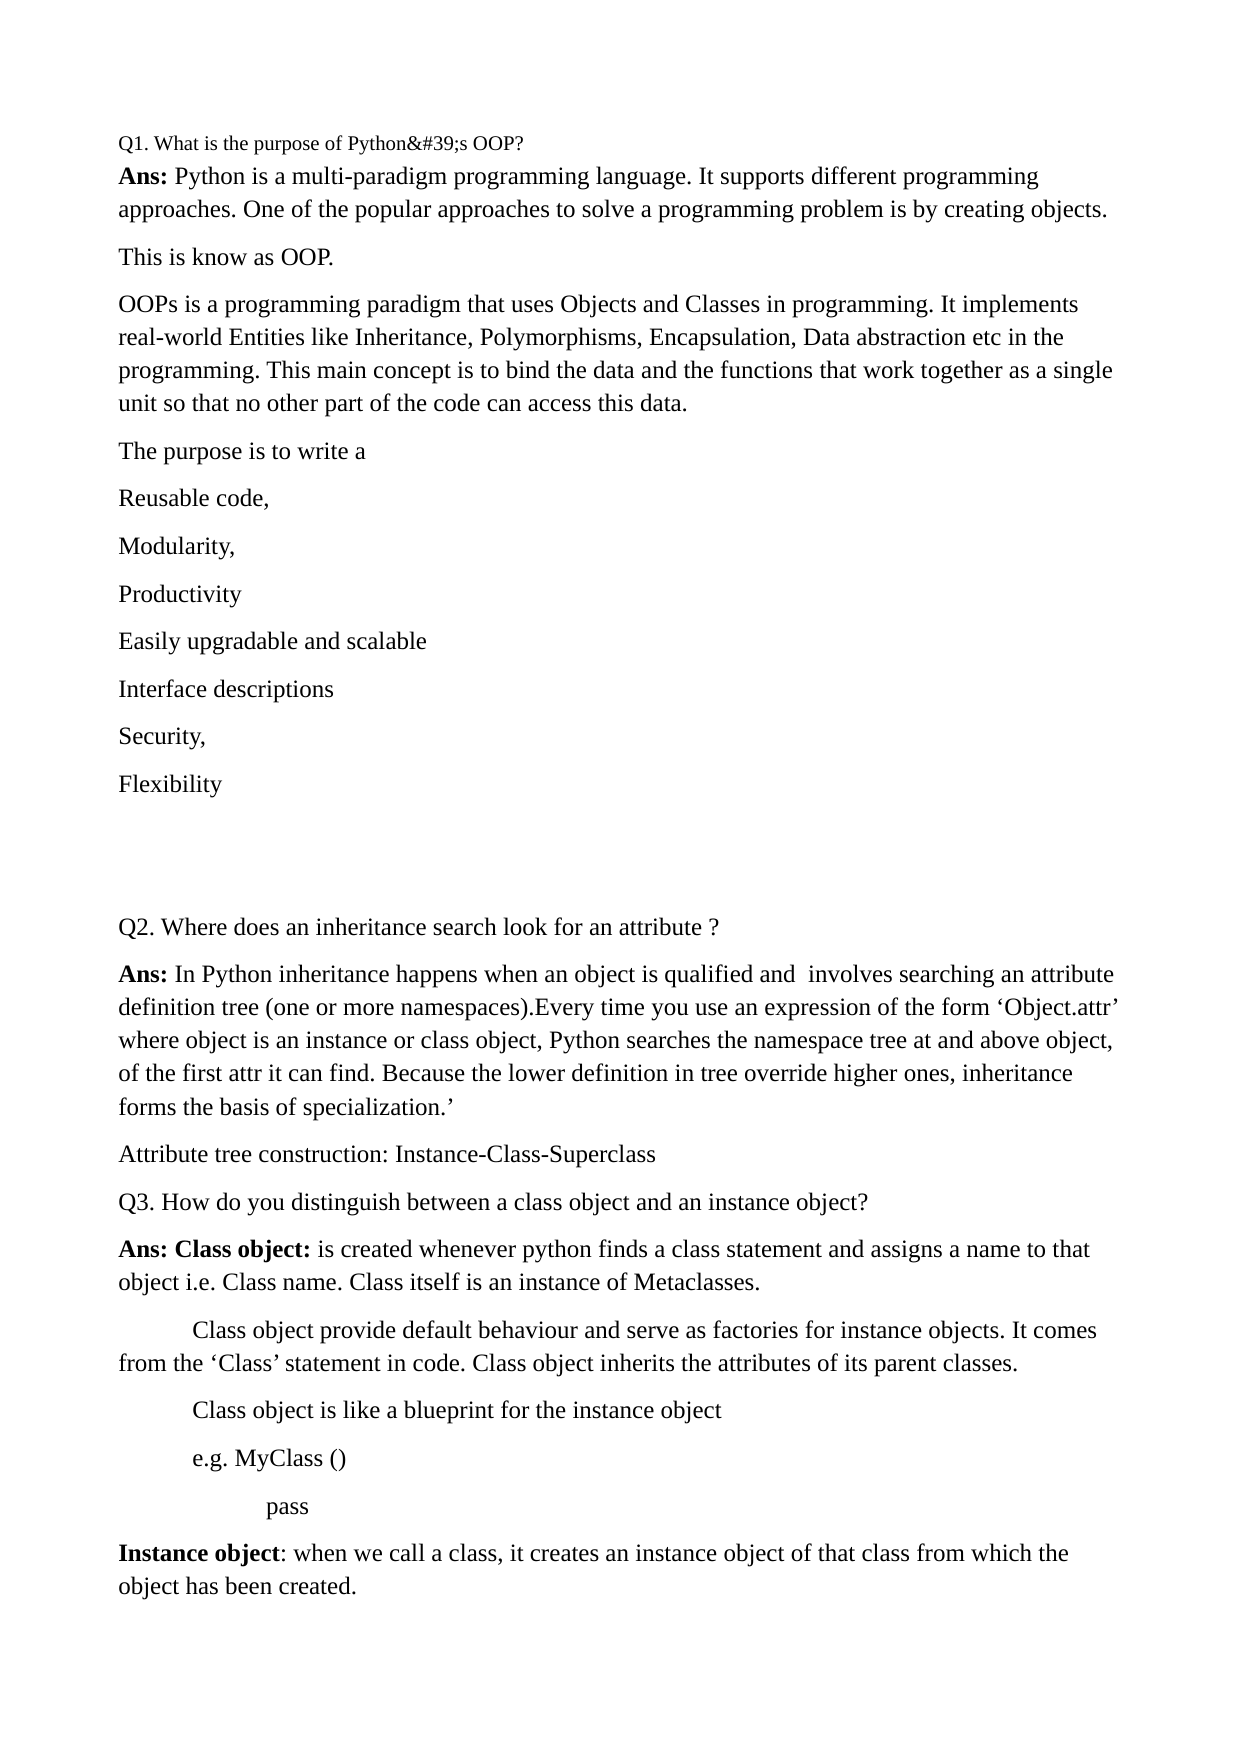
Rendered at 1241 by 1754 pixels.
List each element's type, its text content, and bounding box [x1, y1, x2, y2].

text Q3. How do you distinguish between a class object and an instance object? [118, 1187, 1122, 1216]
text Ans: Class object: is created whenever python finds a class statement and assigns a name to that object i.e. Class name. Class itself is an instance of Metaclasses. [118, 1234, 1122, 1296]
text Modularity, [118, 531, 1122, 560]
text Flexibility [118, 769, 1122, 798]
text Reusable code, [118, 483, 1122, 512]
text Q2. Where does an inheritance search look for an attribute ? [118, 912, 1122, 941]
text Attribute tree construction: Instance-Class-Superclass [118, 1139, 1122, 1168]
text Productivity [118, 579, 1122, 607]
text Class object provide default behaviour and serve as factories for instance objects. It comes from the ‘Class’ statement in code. Class object inherits the attributes of its parent classes. [118, 1315, 1122, 1377]
text Interface descriptions [118, 674, 1122, 703]
text OOPs is a programming paradigm that uses Objects and Classes in programming. It implements real-world Entities like Inheritance, Polymorphisms, Encapsulation, Data abstraction etc in the programming. This main concept is to bind the data and the functions that work together as a single unit so that no other part of the code can access this data. [118, 289, 1122, 417]
text Easily upgradable and scalable [118, 626, 1122, 655]
text The purpose is to write a [118, 436, 1122, 464]
text Class object is like a blueprint for the instance object [118, 1396, 1122, 1424]
text e.g. MyClass () [118, 1443, 1122, 1472]
text Ans: Python is a multi-paradigm programming language. It supports different programming approaches. One of the popular approaches to solve a programming problem is by creating objects. [118, 161, 1122, 223]
text Security, [118, 721, 1122, 750]
subtitle Q1. What is the purpose of Python&#39;s OOP? [118, 131, 1122, 155]
text Ans: In Python inheritance happens when an object is qualified and involves searching an attribute definition tree (one or more namespaces).Every time you use an expression of the form ‘Object.attr’ where object is an instance or class object, Python searches the namespace tree at and above object, of the first attr it can find. Because the lower definition in tree override higher ones, inheritance forms the basis of specialization.’ [118, 959, 1122, 1120]
text Instance object: when we call a class, it creates an instance object of that class from which the object has been created. [118, 1538, 1122, 1600]
text This is know as OOP. [118, 242, 1122, 270]
text pass [118, 1491, 1122, 1519]
